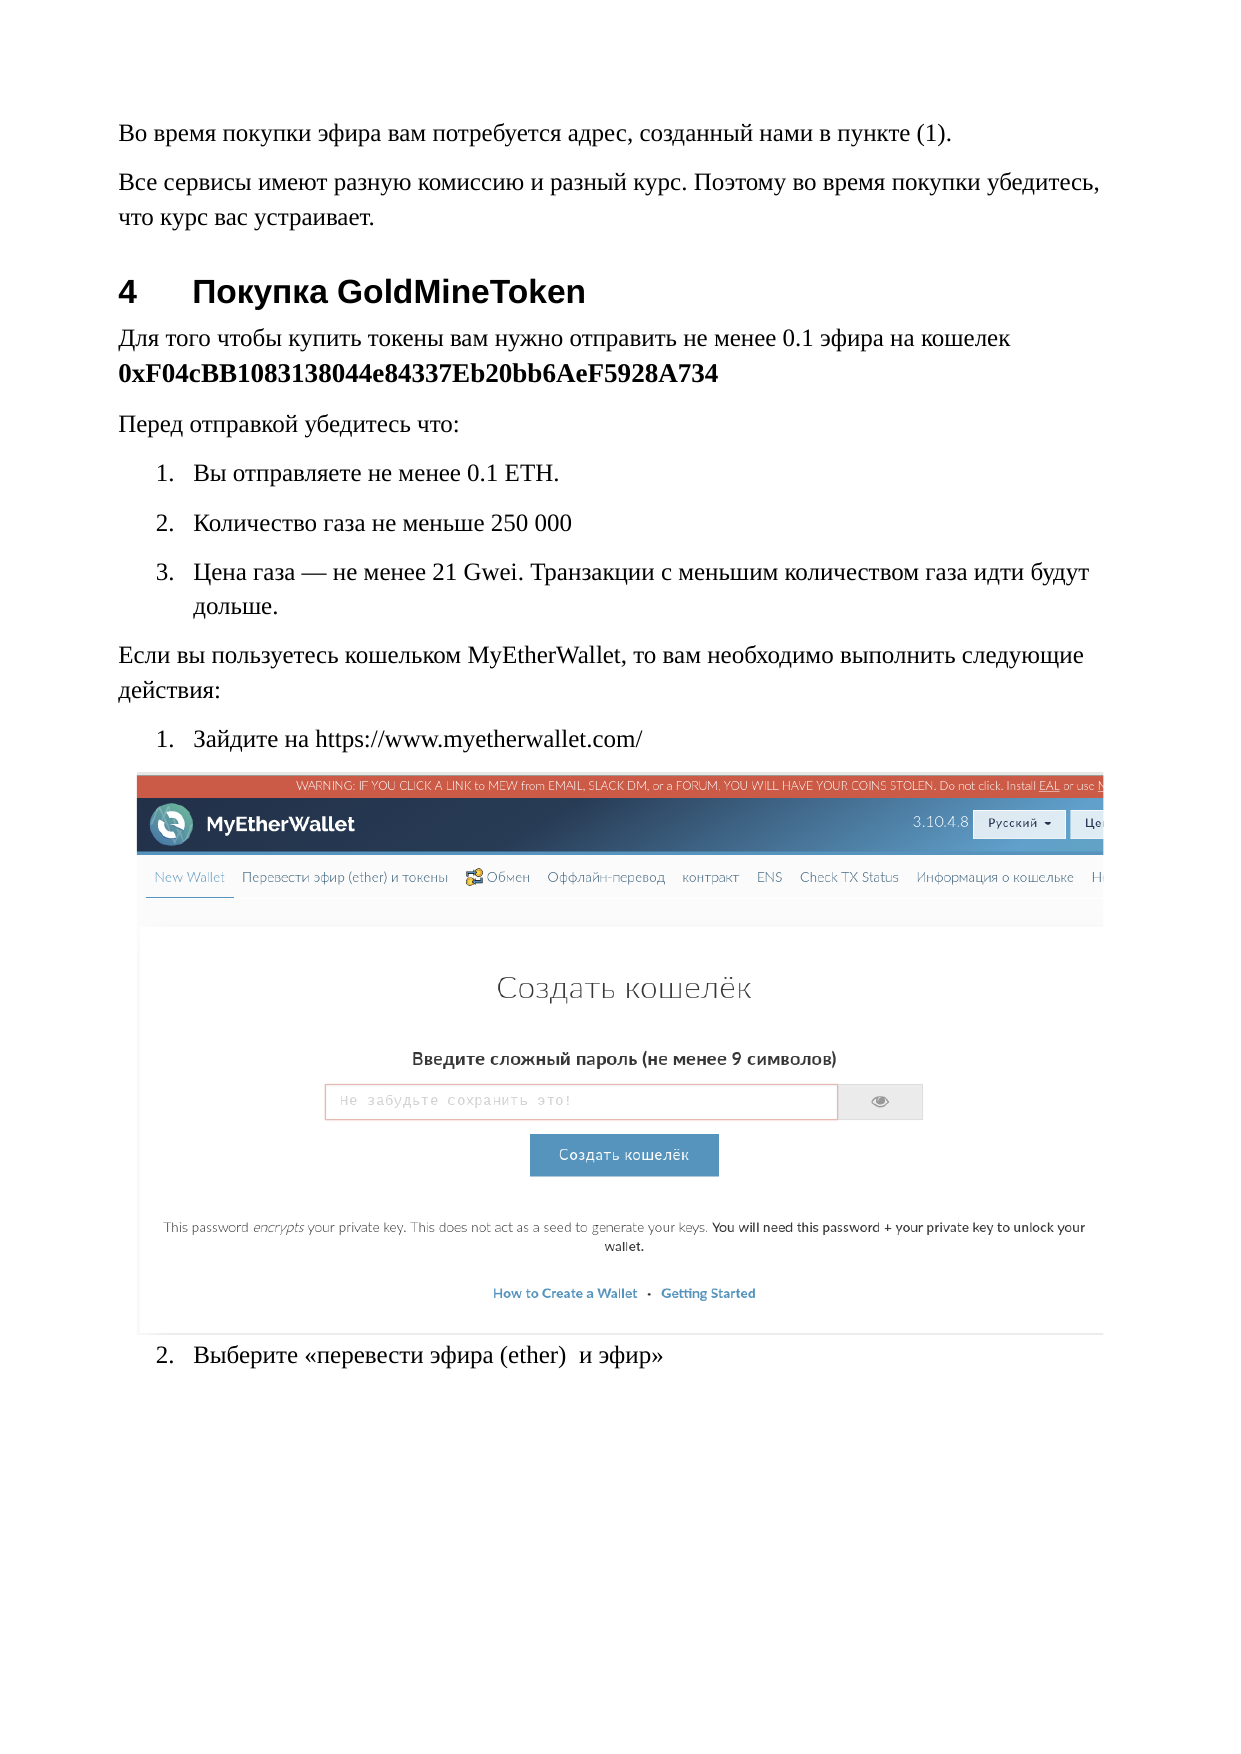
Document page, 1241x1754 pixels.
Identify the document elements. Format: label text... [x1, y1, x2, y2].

list Вы отправляете не менее 0.1 ETH. [156, 458, 1122, 487]
text Если вы пользуетесь кошельком MyEtherWallet, то вам необходимо выполнить следующие действия: [118, 640, 1122, 703]
list Количество газа не меньше 250 000 [156, 508, 1122, 536]
text Для того чтобы купить токены вам нужно отправить не менее 0.1 эфира на кошелек 0xF04cBB1083138044e84337Eb20bb6AeF5928A734 [118, 323, 1122, 389]
list Цена газа — не менее 21 Gwei. Транзакции с меньшим количеством газа идти будут дольше. [156, 557, 1122, 620]
text Все сервисы имеют разную комиссию и разный курс. Поэтому во время покупки убедитесь, что курс вас устраивает. [118, 167, 1122, 230]
list Зайдите на https://www.myetherwallet.com/ [156, 724, 1122, 752]
text Перед отправкой убедитесь что: [118, 409, 1122, 438]
list Выберите «перевести эфира (ether) и эфир» [156, 1168, 1122, 1369]
picture [136, 772, 1104, 1335]
subtitle Покупка GoldMineToken [118, 272, 1122, 310]
text Во время покупки эфира вам потребуется адрес, созданный нами в пункте (1). [118, 118, 1122, 147]
